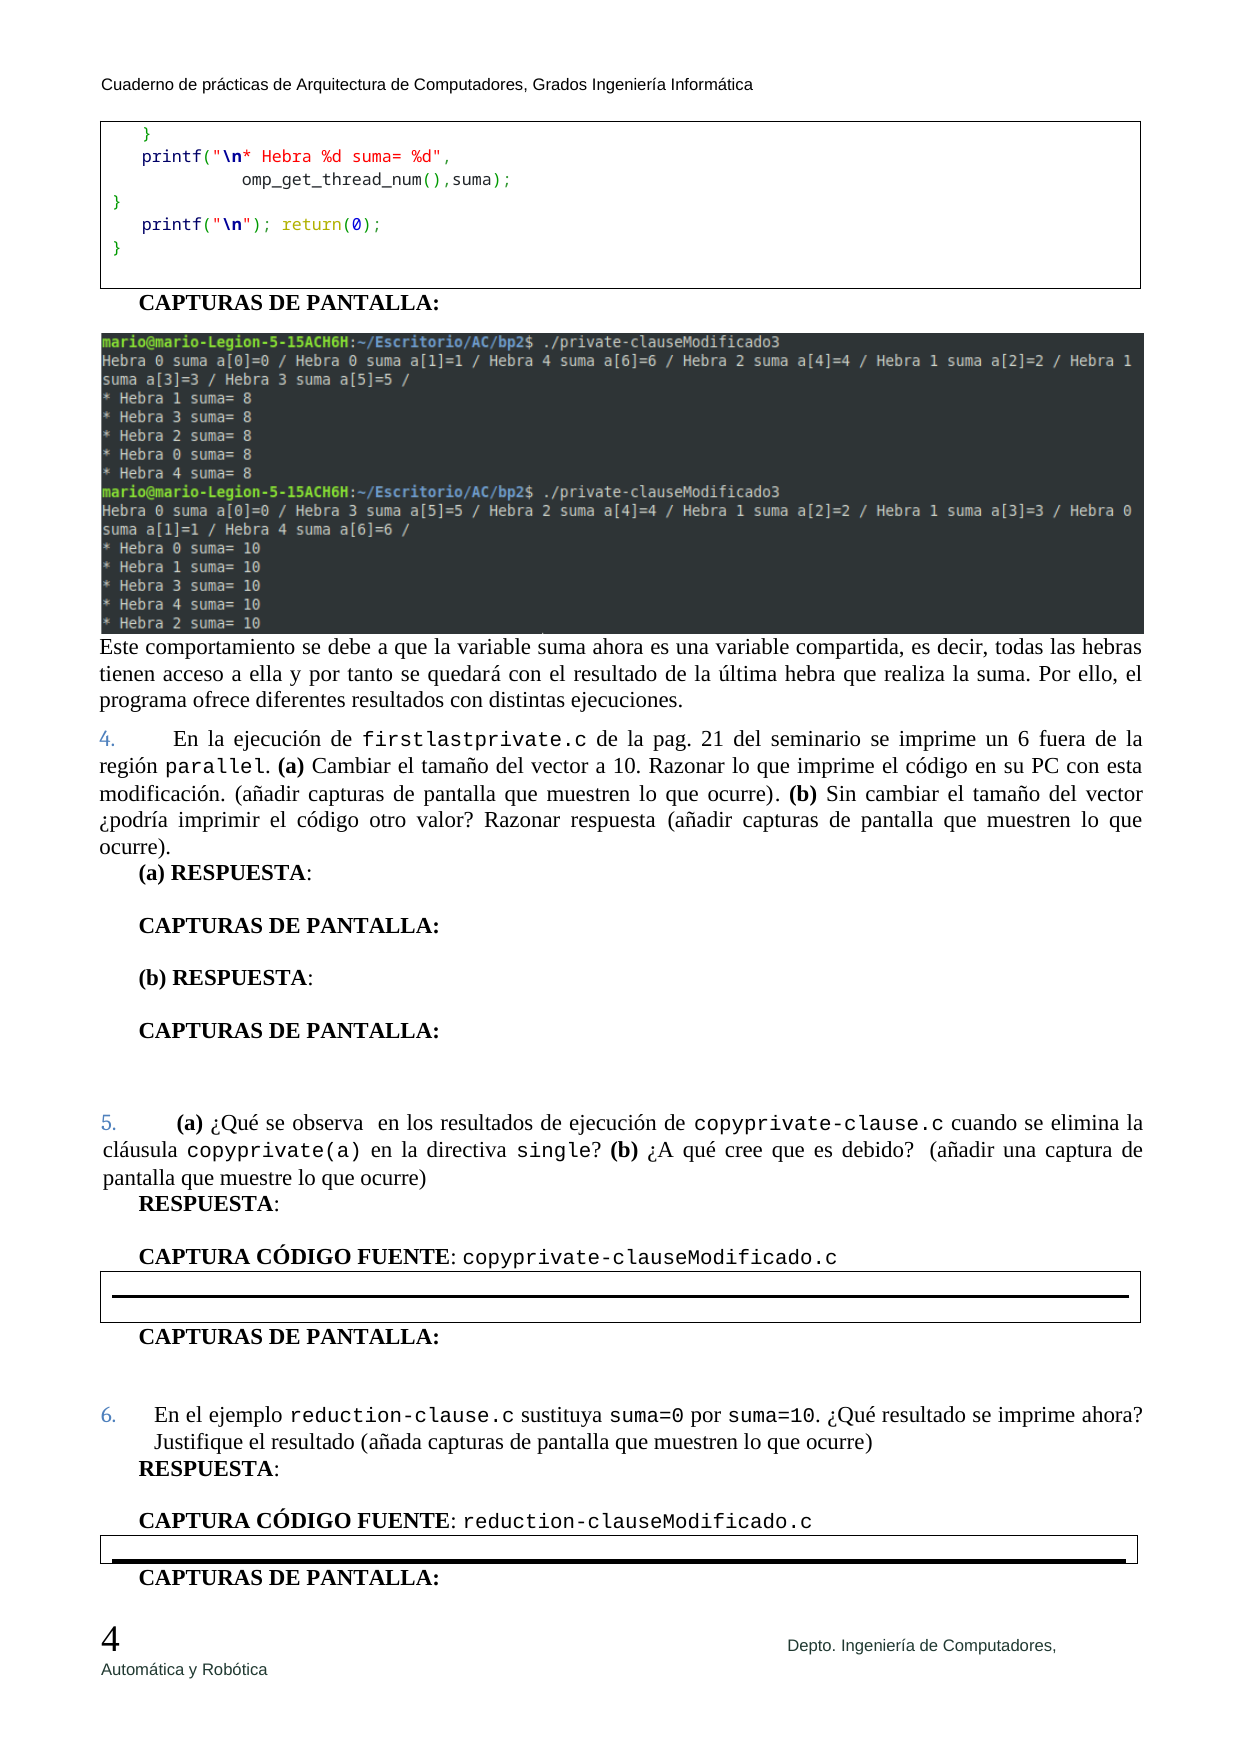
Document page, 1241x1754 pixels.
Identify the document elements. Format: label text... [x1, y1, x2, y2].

picture [101, 333, 1144, 634]
text CAPTURAS DE PANTALLA: [138, 912, 1143, 938]
text CAPTURA CÓDIGO FUENTE: reduction-clauseModificado.c [138, 1507, 1143, 1535]
text RESPUESTA: [138, 1455, 1143, 1481]
text (a) RESPUESTA: [138, 859, 1143, 885]
text CAPTURA CÓDIGO FUENTE: copyprivate-clauseModificado.c [138, 1243, 1143, 1271]
text CAPTURAS DE PANTALLA: [138, 1323, 1143, 1349]
table_header } printf("\n* Hebra %d suma= %d", omp_get_thread_num(),suma); } printf("\n"); return(0); } [101, 122, 1140, 288]
text CAPTURAS DE PANTALLA: [138, 1564, 1143, 1590]
list (a) ¿Qué se observa en los resultados de ejecución de copyprivate-clause.c cuando se elimina la cláusula copyprivate(a) en la directiva single? (b) ¿A qué cree que es debido? (añadir una captura de pantalla que muestre lo que ocurre) [101, 1109, 1143, 1190]
text (b) RESPUESTA: [138, 964, 1143, 991]
text RESPUESTA: [138, 1190, 1143, 1217]
table_header [101, 1272, 1140, 1322]
list En el ejemplo reduction-clause.c sustituya suma=0 por suma=10. ¿Qué resultado se imprime ahora? Justifique el resultado (añada capturas de pantalla que muestren lo que ocurre) [101, 1401, 1143, 1455]
text CAPTURAS DE PANTALLA: [138, 1017, 1143, 1043]
list En la ejecución de firstlastprivate.c de la pag. 21 del seminario se imprime un 6 fuera de la región parallel. (a) Cambiar el tamaño del vector a 10. Razonar lo que imprime el código en su PC con esta modificación. (añadir capturas de pantalla que muestren lo que ocurre). (b) Sin cambiar el tamaño del vector ¿podría imprimir el código otro valor? Razonar respuesta (añadir capturas de pantalla que muestren lo que ocurre). [99, 725, 1143, 859]
text CAPTURAS DE PANTALLA: [138, 289, 1143, 315]
list Este comportamiento se debe a que la variable suma ahora es una variable compartida, es decir, todas las hebras tienen acceso a ella y por tanto se quedará con el resultado de la última hebra que realiza la suma. Por ello, el programa ofrece diferentes resultados con distintas ejecuciones. [99, 444, 1143, 712]
table_header [101, 1536, 1137, 1563]
